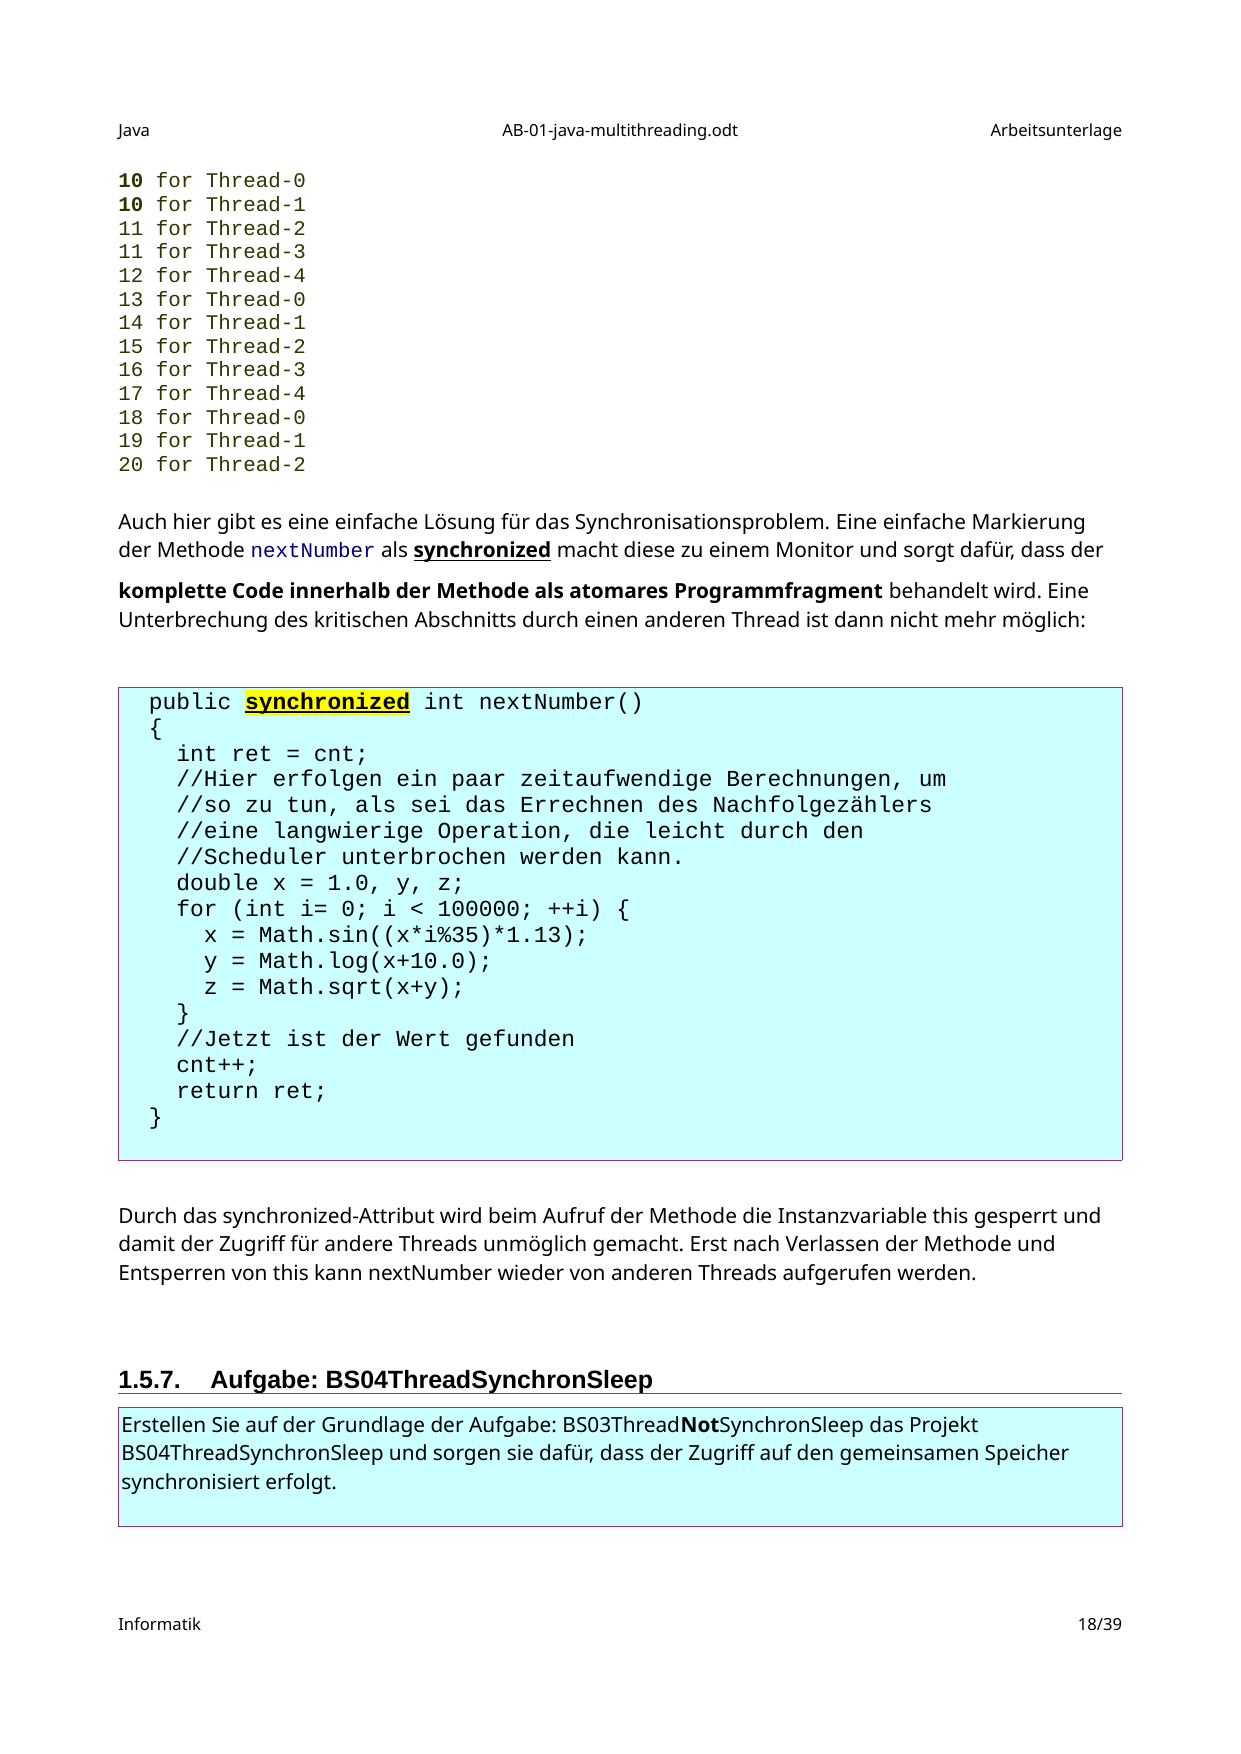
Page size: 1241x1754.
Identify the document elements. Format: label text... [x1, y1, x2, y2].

text //Scheduler unterbrochen werden kann. [119, 843, 1122, 868]
text y = Math.log(x+10.0); [119, 946, 1122, 972]
text //Hier erfolgen ein paar zeitaufwendige Berechnungen, um [119, 765, 1122, 791]
text Erstellen Sie auf der Grundlage der Aufgabe: BS03ThreadNotSynchronSleep das Projekt BS04ThreadSynchronSleep und sorgen sie dafür, dass der Zugriff auf den gemeinsamen Speicher synchronisiert erfolgt. [119, 1408, 1122, 1492]
text //Jetzt ist der Wert gefunden [119, 1024, 1122, 1050]
text 11 for Thread-3 [118, 241, 1122, 265]
text z = Math.sqrt(x+y); [119, 972, 1122, 998]
text int ret = cnt; [119, 739, 1122, 765]
text return ret; [119, 1076, 1122, 1102]
text double x = 1.0, y, z; [119, 868, 1122, 894]
text Auch hier gibt es eine einfache Lösung für das Synchronisationsproblem. Eine einfache Markierung der Methode nextNumber als synchronized macht diese zu einem Monitor und sorgt dafür, dass der [118, 507, 1122, 564]
subtitle Aufgabe: BS04ThreadSynchronSleep [118, 1364, 1122, 1393]
text 16 for Thread-3 [118, 359, 1122, 383]
text cnt++; [119, 1050, 1122, 1076]
text for (int i= 0; i < 100000; ++i) { [119, 894, 1122, 920]
text 19 for Thread-1 [118, 430, 1122, 454]
text Durch das synchronized-Attribut wird beim Aufruf der Methode die Instanzvariable this gesperrt und damit der Zugriff für andere Threads unmöglich gemacht. Erst nach Verlassen der Methode und Entsperren von this kann nextNumber wieder von anderen Threads aufgerufen werden. [118, 1201, 1122, 1286]
text } [119, 1102, 1122, 1128]
text 10 for Thread-0 [118, 170, 1122, 194]
text 13 for Thread-0 [118, 288, 1122, 312]
text public synchronized int nextNumber() [119, 688, 1122, 713]
text 14 for Thread-1 [118, 312, 1122, 336]
text x = Math.sin((x*i%35)*1.13); [119, 920, 1122, 946]
text 12 for Thread-4 [118, 265, 1122, 288]
text //so zu tun, als sei das Errechnen des Nachfolgezählers [119, 791, 1122, 817]
text 17 for Thread-4 [118, 383, 1122, 407]
text 15 for Thread-2 [118, 336, 1122, 359]
text 20 for Thread-2 [118, 454, 1122, 478]
text 18 for Thread-0 [118, 407, 1122, 430]
text 11 for Thread-2 [118, 218, 1122, 241]
text 10 for Thread-1 [118, 194, 1122, 218]
text } [119, 998, 1122, 1024]
text komplette Code innerhalb der Methode als atomares Programmfragment behandelt wird. Eine Unterbrechung des kritischen Abschnitts durch einen anderen Thread ist dann nicht mehr möglich: [118, 577, 1122, 633]
text //eine langwierige Operation, die leicht durch den [119, 817, 1122, 843]
text { [119, 713, 1122, 739]
